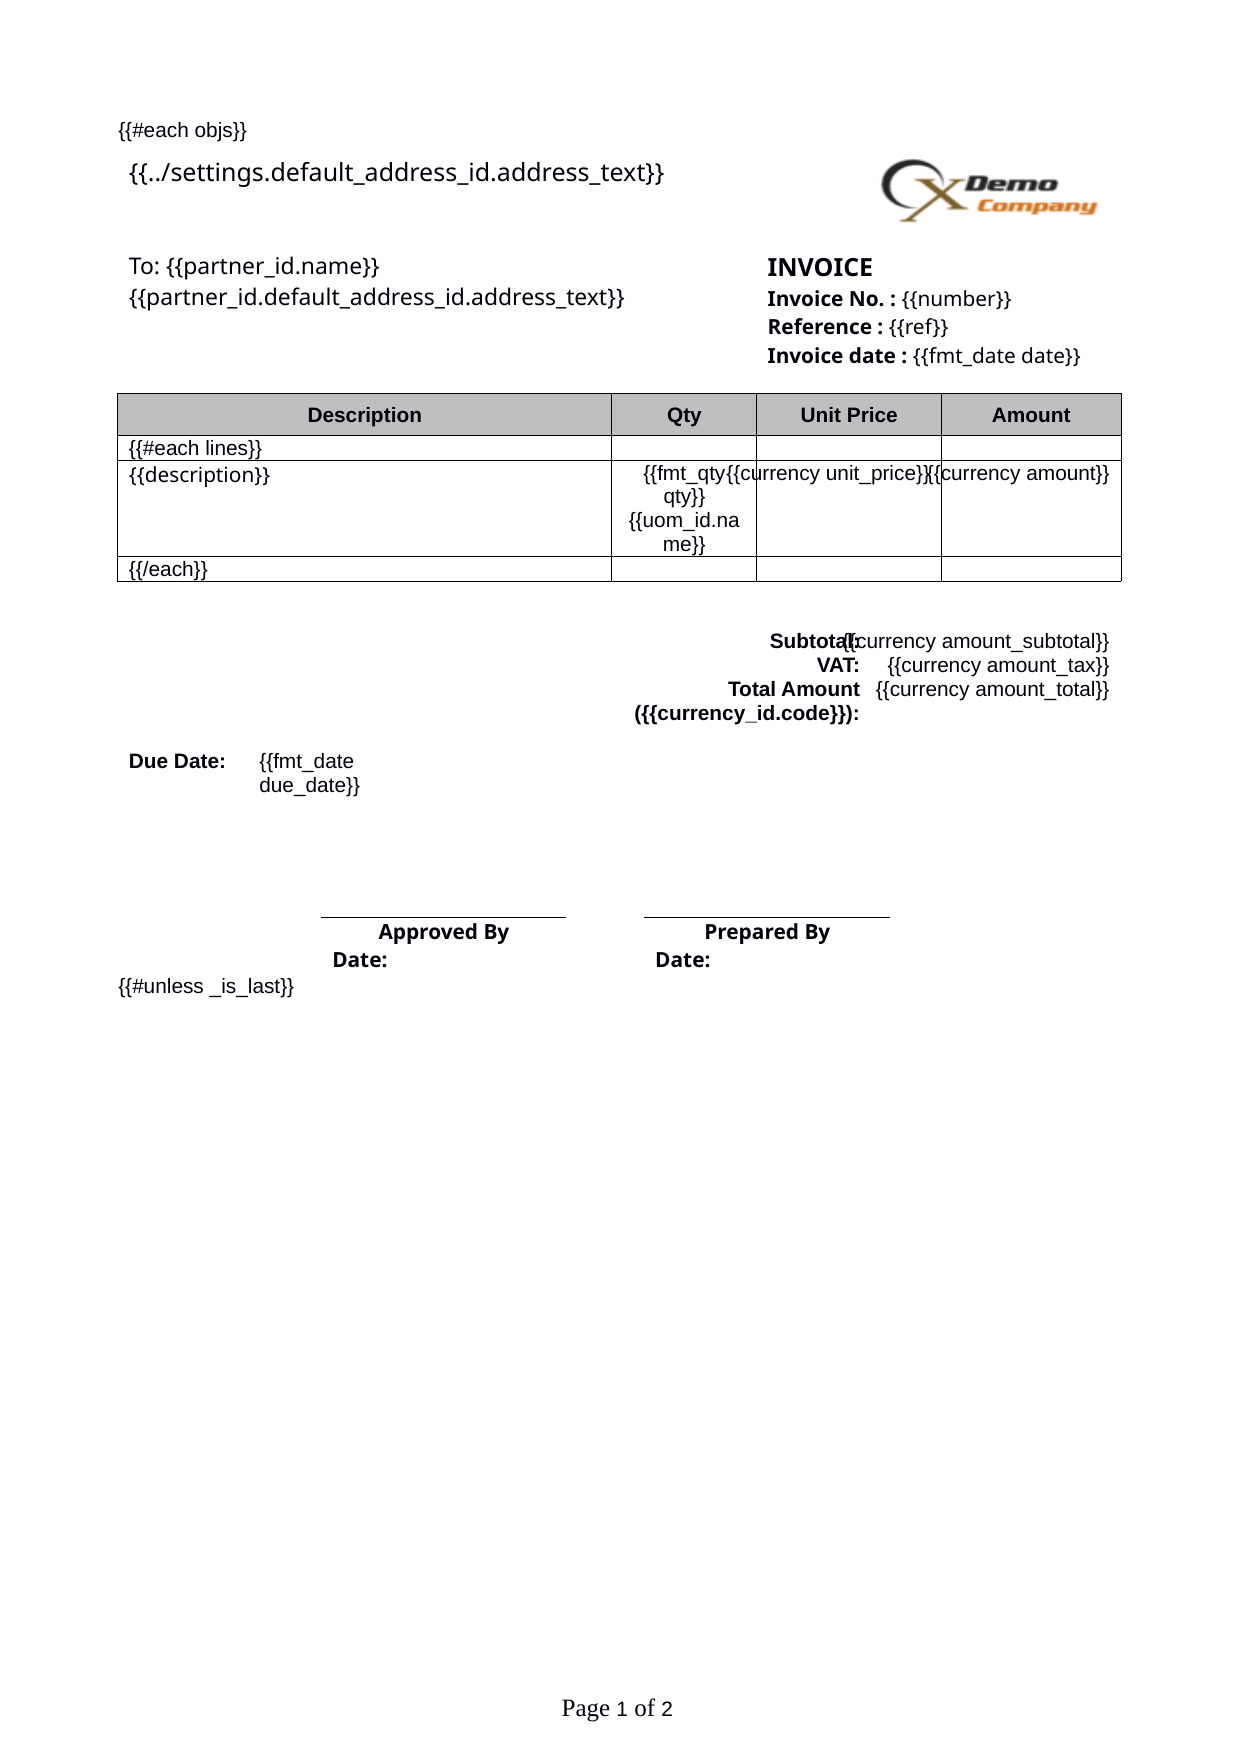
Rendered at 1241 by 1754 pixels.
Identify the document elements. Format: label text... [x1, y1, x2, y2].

table_header {{../settings.default_address_id.address_text}} [118, 155, 859, 226]
table_cell [942, 436, 1121, 460]
text {{#unless _is_last}} [118, 974, 1122, 998]
table_cell {{/each}} [118, 557, 611, 581]
table_cell {{description}} [118, 461, 611, 556]
table_header Qty [612, 394, 756, 435]
table_cell Date: [644, 946, 890, 974]
table_cell [757, 436, 941, 460]
table_cell {{currency amount}} [942, 461, 1121, 556]
table_header {{fmt_date due_date}} [410, 749, 422, 797]
table_header [118, 917, 321, 946]
table_cell {{fmt_qty qty}} {{uom_id.name}} [612, 461, 756, 556]
table_cell [942, 557, 1121, 581]
table_header [566, 917, 644, 946]
table_cell VAT: [549, 653, 561, 677]
table_cell [566, 946, 644, 974]
table_header To: {{partner_id.name}} {{partner_id.default_address_id.address_text}} [118, 250, 756, 369]
table_header Due Date: [118, 749, 248, 797]
text {{#each objs}} [118, 118, 1122, 142]
table_cell [612, 557, 756, 581]
table_cell [890, 946, 1121, 974]
table_cell Date: [321, 946, 566, 974]
table_header Prepared By [644, 918, 890, 946]
table_header Subtotal: [549, 629, 561, 653]
table_cell {{#each lines}} [118, 436, 611, 460]
table_header Amount [942, 394, 1121, 435]
table_header [1110, 155, 1121, 226]
table_cell {{currency unit_price}} [757, 461, 941, 556]
picture [875, 154, 1110, 226]
table_cell [757, 557, 941, 581]
table_header [859, 155, 875, 226]
table_cell VAT: [860, 653, 871, 677]
table_cell {{currency amount_total}} [871, 677, 1121, 725]
table_cell [612, 436, 756, 460]
table_header Description [118, 394, 611, 435]
table_header [890, 917, 1121, 946]
table_cell [118, 946, 321, 974]
table_header {{fmt_date due_date}} [248, 749, 259, 797]
table_header Subtotal: [860, 629, 871, 653]
table_header Unit Price [757, 394, 941, 435]
table_header Approved By [321, 918, 566, 946]
